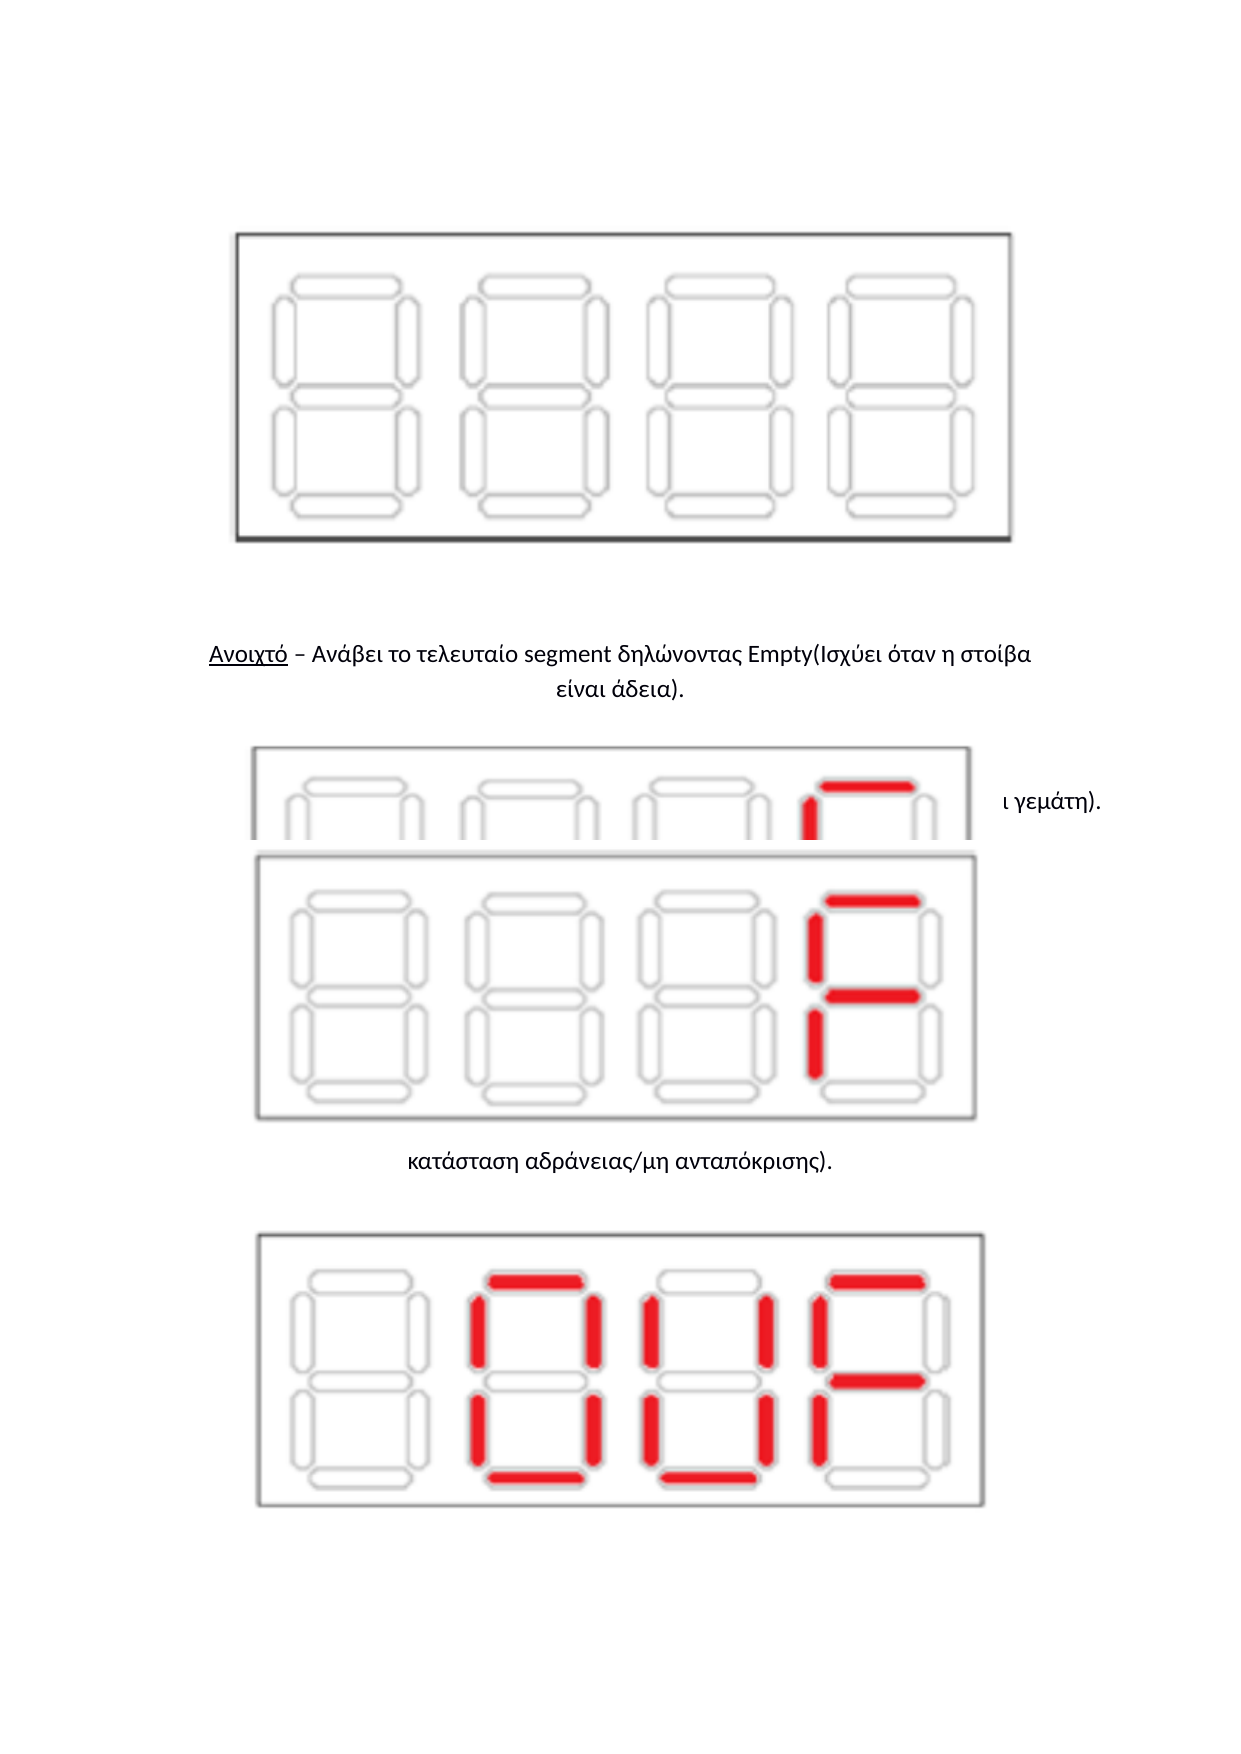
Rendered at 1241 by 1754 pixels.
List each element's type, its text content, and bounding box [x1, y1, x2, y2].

text Ανάβουν τα τρία segment δηλώνοντας Overflow(Ισχύει όταν η στοίβα βρίσκεται σε κατάσταση αδράνειας/μη ανταπόκρισης). [187, 896, 1053, 1175]
text Ανοιχτό – Ανάβει το τελευταίο segment δηλώνοντας Empty(Ισχύει όταν η στοίβα είναι άδεια). [187, 638, 1053, 704]
picture [220, 1200, 1020, 1542]
picture [224, 728, 1017, 1145]
picture [204, 207, 1036, 578]
